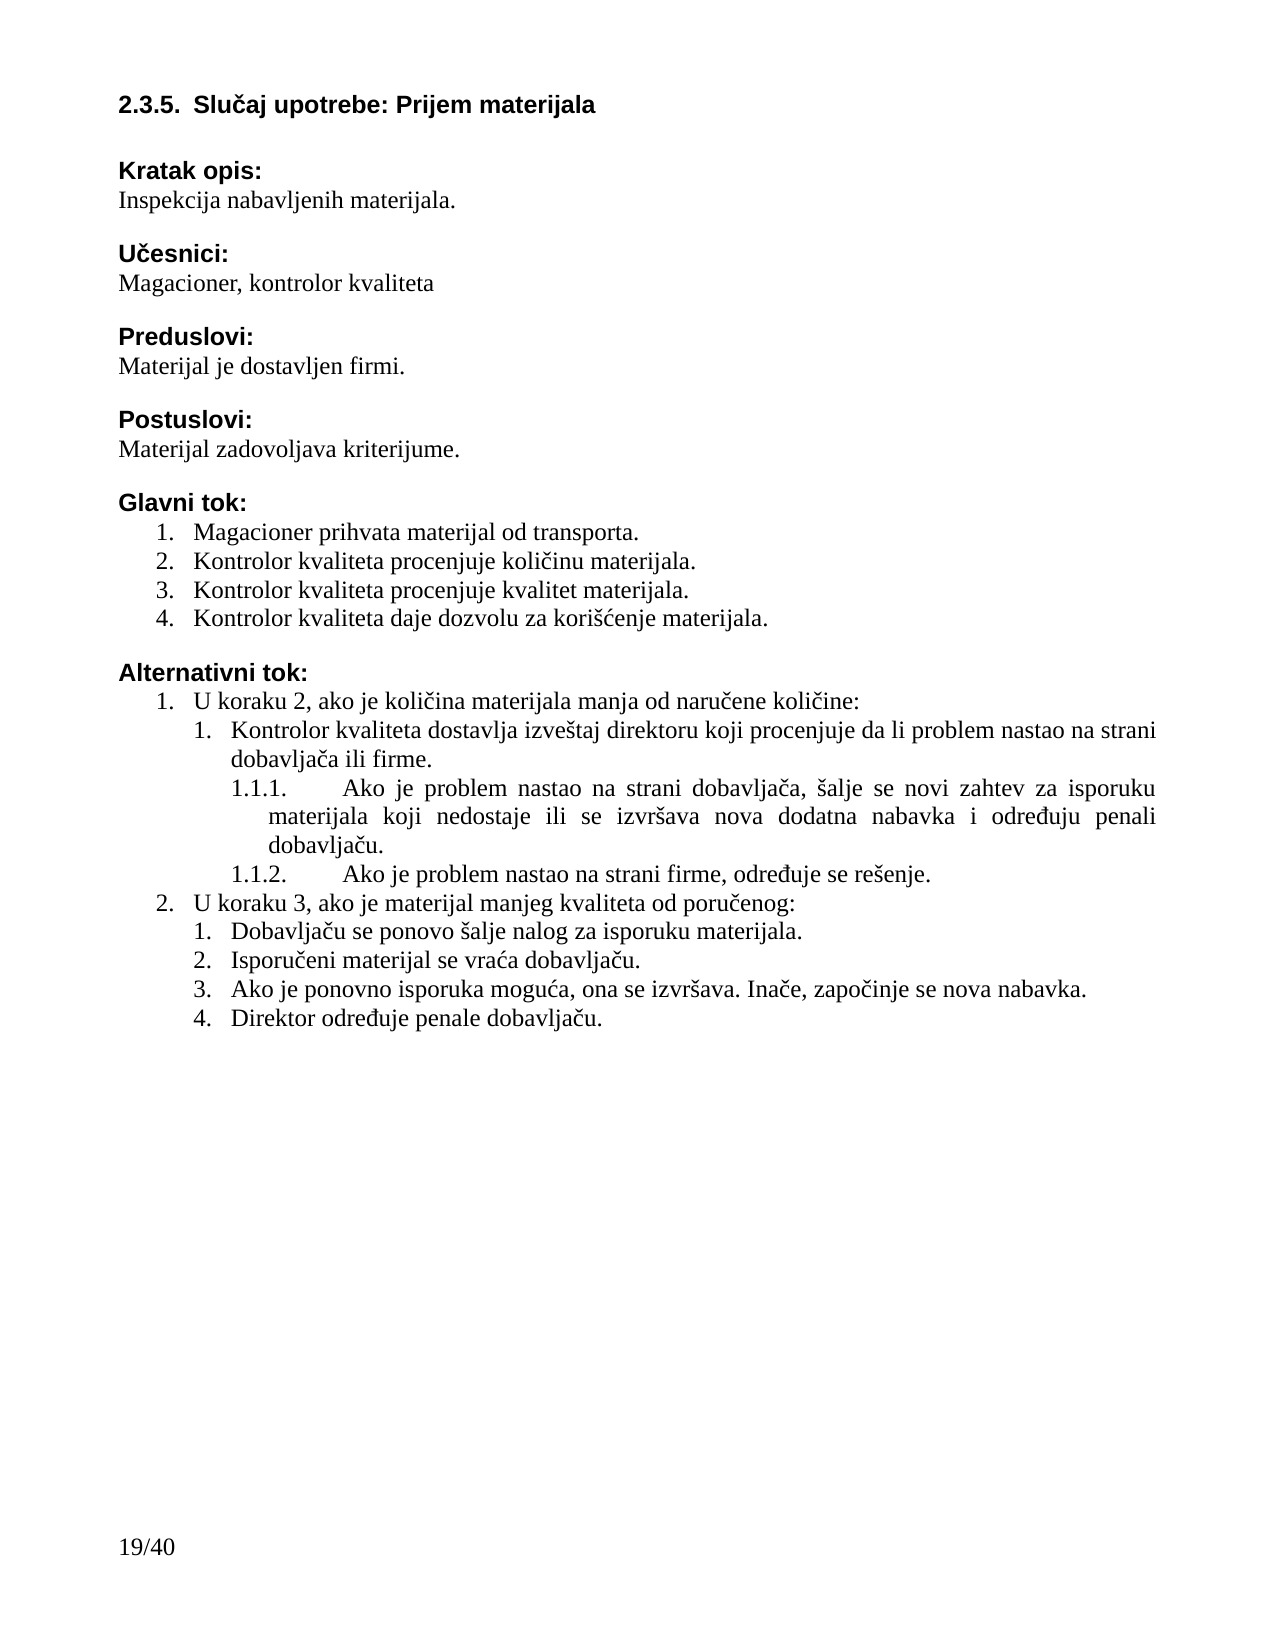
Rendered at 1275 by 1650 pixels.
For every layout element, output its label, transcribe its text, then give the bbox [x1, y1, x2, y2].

list Ako je problem nastao na strani dobavljača, šalje se novi zahtev za isporuku materijala koji nedostaje ili se izvršava nova dodatna nabavka i određuju penali dobavljaču. [231, 773, 1157, 859]
list Kontrolor kvaliteta dostavlja izveštaj direktoru koji procenjuje da li problem nastao na strani dobavljača ili firme. [193, 715, 1157, 773]
text Materijal zadovoljava kriterijume. [118, 434, 1157, 463]
subtitle Kratak opis: [118, 156, 1157, 185]
list Isporučeni materijal se vraća dobavljaču. [193, 945, 1157, 974]
subtitle Preduslovi: [118, 322, 1157, 351]
subtitle Glavni tok: [118, 488, 1157, 517]
text Magacioner, kontrolor kvaliteta [118, 268, 1157, 297]
list Kontrolor kvaliteta procenjuje kvalitet materijala. [156, 575, 1157, 603]
text Materijal je dostavljen firmi. [118, 351, 1157, 380]
list Magacioner prihvata materijal od transporta. [156, 517, 1157, 546]
list U koraku 2, ako je količina materijala manja od naručene količine: [156, 686, 1157, 715]
list Ako je ponovno isporuka moguća, ona se izvršava. Inače, započinje se nova nabavka. [193, 974, 1157, 1003]
list Ako je problem nastao na strani firme, određuje se rešenje. [231, 859, 1157, 888]
list Dobavljaču se ponovo šalje nalog za isporuku materijala. [193, 916, 1157, 945]
list Kontrolor kvaliteta procenjuje količinu materijala. [156, 546, 1157, 575]
list Kontrolor kvaliteta daje dozvolu za korišćenje materijala. [156, 603, 1157, 632]
subtitle Slučaj upotrebe: Prijem materijala [118, 89, 1157, 118]
list Direktor određuje penale dobavljaču. [193, 1003, 1157, 1031]
list U koraku 3, ako je materijal manjeg kvaliteta od poručenog: [156, 888, 1157, 916]
text Inspekcija nabavljenih materijala. [118, 185, 1157, 214]
subtitle Alternativni tok: [118, 658, 1157, 686]
subtitle Učesnici: [118, 239, 1157, 268]
subtitle Postuslovi: [118, 405, 1157, 434]
